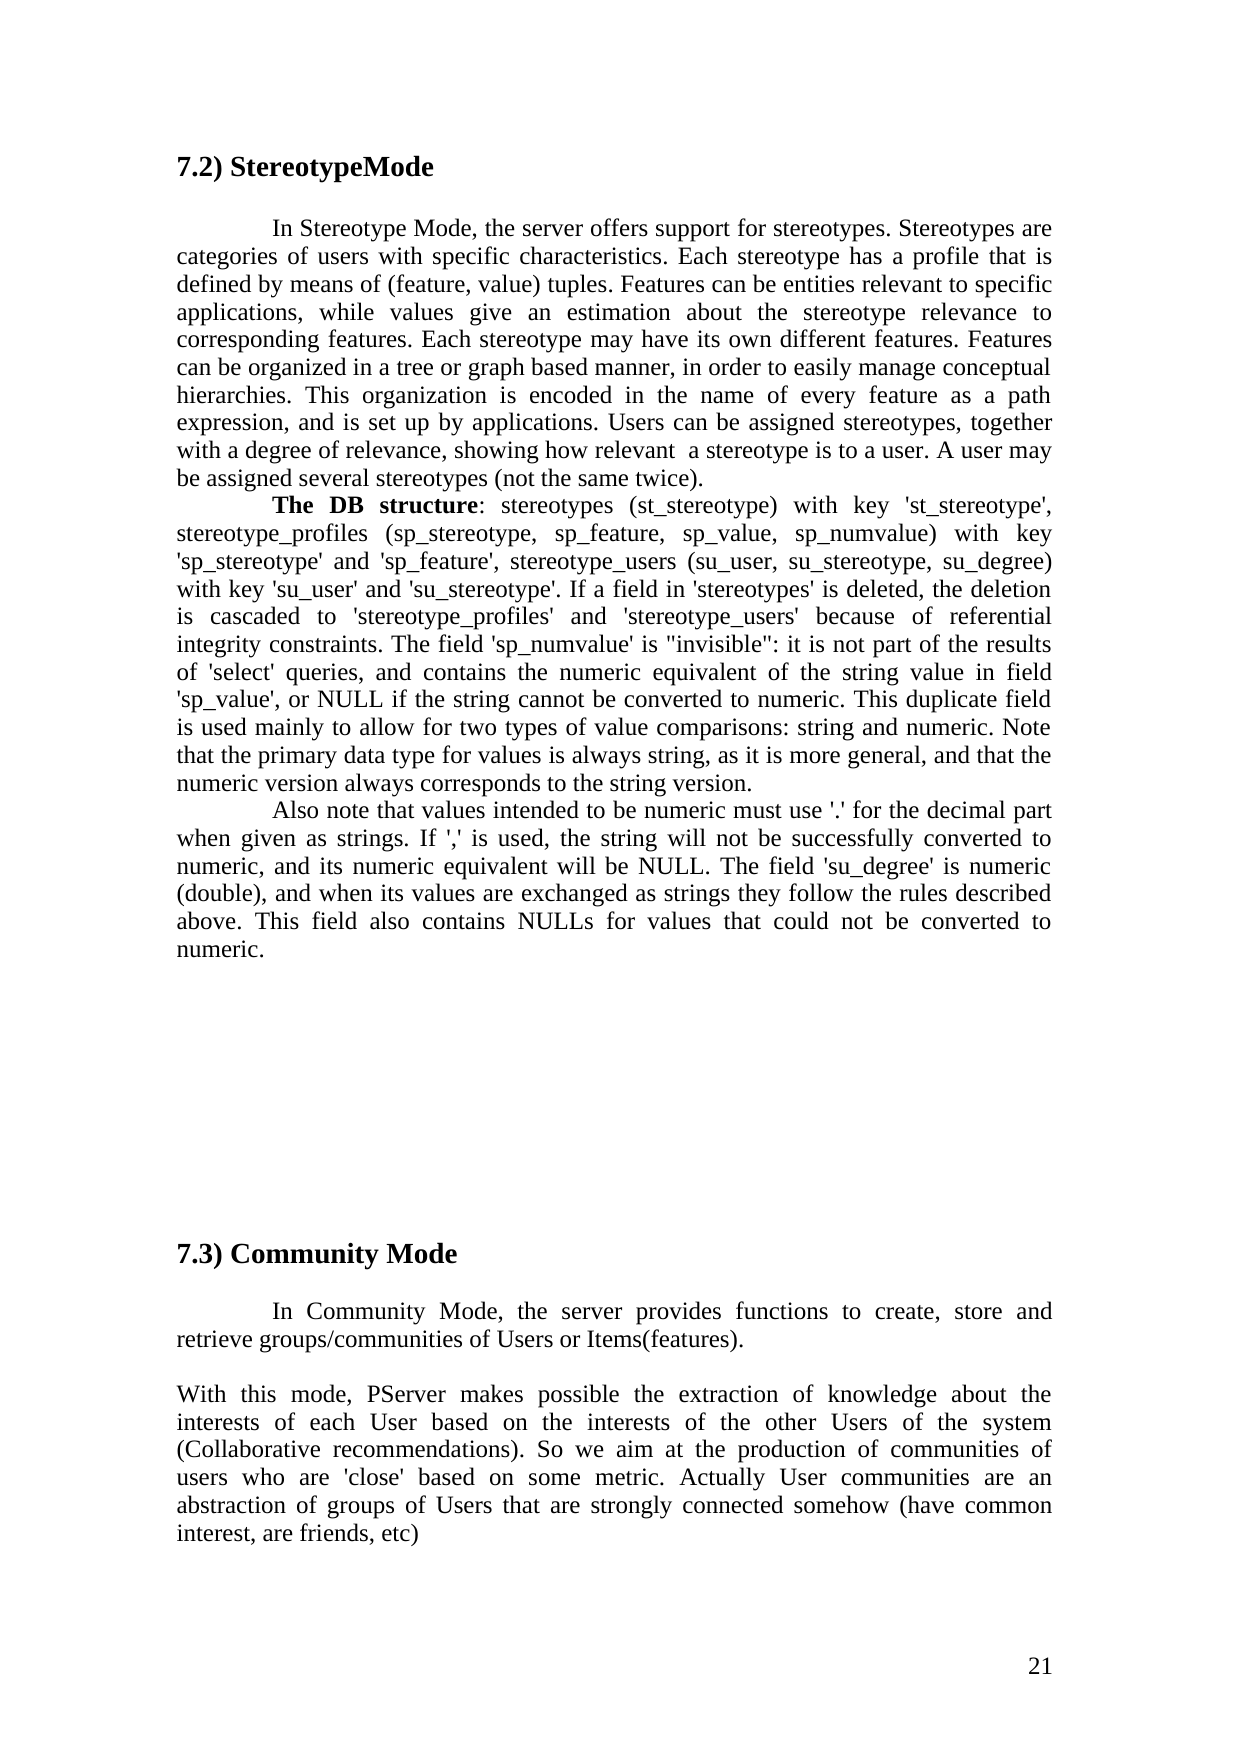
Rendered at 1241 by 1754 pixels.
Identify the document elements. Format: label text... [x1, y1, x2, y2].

text Also note that values intended to be numeric must use '.' for the decimal part when given as strings. If ',' is used, the string will not be successfully converted to numeric, and its numeric equivalent will be NULL. The field 'su_degree' is numeric (double), and when its values are exchanged as strings they follow the rules described above. This field also contains NULLs for values that could not be converted to numeric. [176, 796, 1053, 963]
text The DB structure: stereotypes (st_stereotype) with key 'st_stereotype', stereotype_profiles (sp_stereotype, sp_feature, sp_value, sp_numvalue) with key 'sp_stereotype' and 'sp_feature', stereotype_users (su_user, su_stereotype, su_degree) with key 'su_user' and 'su_stereotype'. If a field in 'stereotypes' is deleted, the deletion is cascaded to 'stereotype_profiles' and 'stereotype_users' because of referential integrity constraints. The field 'sp_numvalue' is "invisible": it is not part of the results of 'select' queries, and contains the numeric equivalent of the string value in field 'sp_value', or NULL if the string cannot be converted to numeric. This duplicate field is used mainly to allow for two types of value comparisons: string and numeric. Note that the primary data type for values is always string, as it is more general, and that the numeric version always corresponds to the string version. [176, 492, 1053, 796]
text In Stereotype Mode, the server offers support for stereotypes. Stereotypes are categories of users with specific characteristics. Each stereotype has a profile that is defined by means of (feature, value) tuples. Features can be entities relevant to specific applications, while values give an estimation about the stereotype relevance to corresponding features. Each stereotype may have its own different features. Features can be organized in a tree or graph based manner, in order to easily manage conceptual hierarchies. This organization is encoded in the name of every feature as a path expression, and is set up by applications. Users can be assigned stereotypes, together with a degree of relevance, showing how relevant a stereotype is to a user. A user may be assigned several stereotypes (not the same twice). [176, 214, 1053, 492]
text 7.3) Community Mode [176, 1237, 1053, 1269]
text 7.2) StereotypeMode [176, 150, 1053, 182]
text With this mode, PServer makes possible the extraction of knowledge about the interests of each User based on the interests of the other Users of the system (Collaborative recommendations). So we aim at the production of communities of users who are 'close' based on some metric. Actually User communities are an abstraction of groups of Users that are strongly connected somehow (have common interest, are friends, etc) [176, 1380, 1053, 1546]
text In Community Mode, the server provides functions to create, store and retrieve groups/communities of Users or Items(features). [176, 1297, 1053, 1352]
